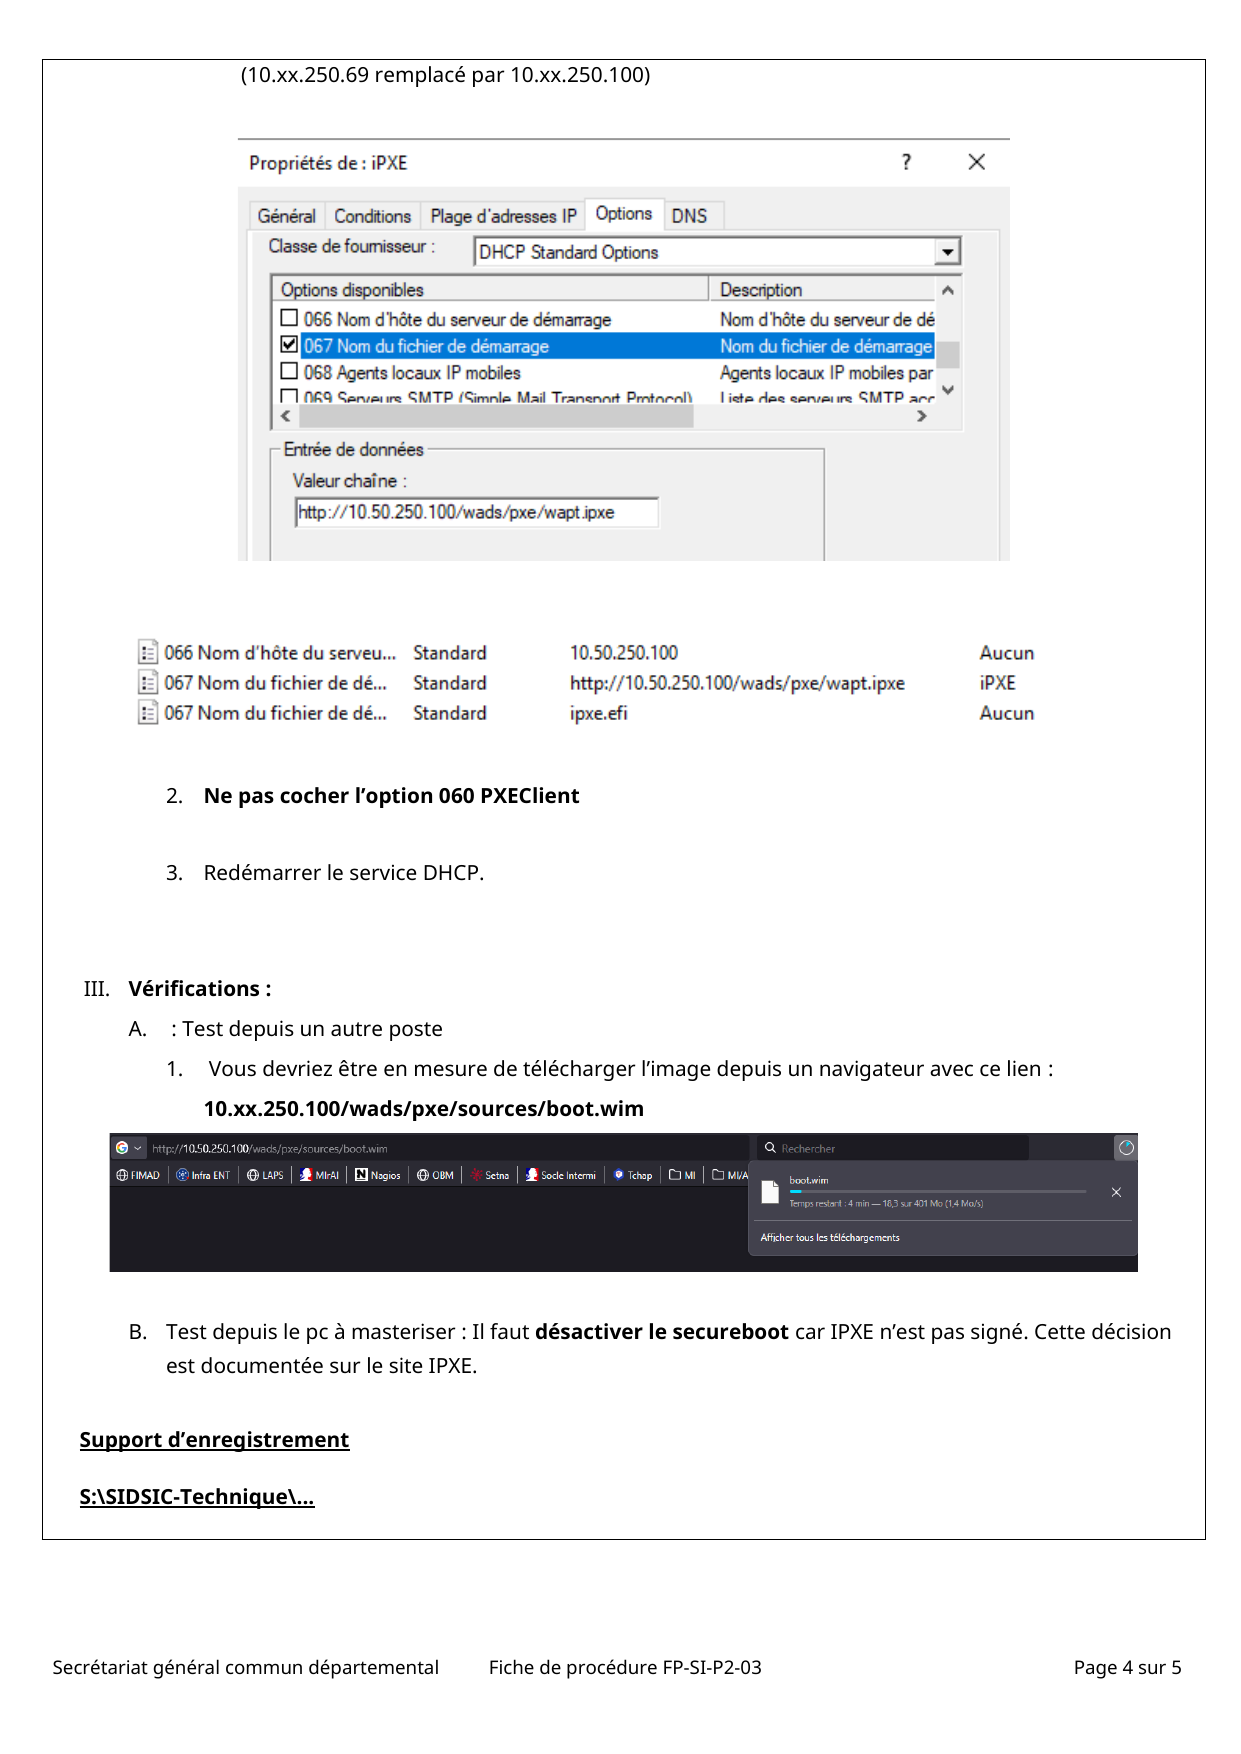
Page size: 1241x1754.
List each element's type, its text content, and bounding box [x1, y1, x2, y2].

picture [132, 636, 1113, 739]
picture [109, 1133, 1138, 1272]
table_cell Champ d’application : SINUM pôle infrastructures – pôle n°2 Prérequis : Avoir un serveur de dépôt secondaire WAPT en DMZ. Mode d’emploi Installation de IPXE : Vérifier la présence des fichiers WAPT et iPXE ls -l /opt/wapt/repository/wads/pxe/Boot/ ls -l /opt/wapt/repository/wads/pxe/sources/ ls -l /opt/wapt/repository/wads/winpe/x64/ Vérification de la configuration de wapttftpserver et copie du fichier ipxe.efi nano /etc/wapttftpserver FtpRootDir correspond au dossier racine du service wapttftpserver donc il faut copier le fichier ipxe.efi dans ce répertoire cp /opt/wapt/repository/wads/pxe/ /var/www/wads/pxe/ Vérification de la copie avec un ls -l /var/www/wads/pxe/ Création d’un script iPXE sudo nano /opt/wapt/repository/wads/pxe/wapt.ipxe le nom du fichier n’a pas d’importance tant que l’on garde l’extension .ipxe Ce script nous permet de lancer le bootloader (wimboot) qui va permettre ensuite le chargement des fichiers de l’image WinPE (BCD, boot.sdi et boot.wim) Configuration du DHCP sous Windows Server: Configuration d’une classe d’utilisateur et d’une stratégie Création de la classe des utilisateurs iPXE Faire un clic droit sur Ipv4 → Définir les classes des utilisateurs → Ajouter Création de la classe de la stratégie d’étendue Faire un clic droit sur stratégie dans l’étendue → Nouvelle stratégie que l’on nommera IPXE Ne pas mettre de plage d’IP et laisser la config DNS par défaut Sous l’onglet Conditions ajouter la classe d’utilisateur. Configuration des options d’étendue du DHCP: Dans l’onglet Options, la valeur 067 apparaît deux fois : « 067 Nom du fichier de démarrage » l’une dirige vers le path désigné à la première étape, à savoir : http://10.xx.250.100/wads/pxe/wapt.ipxe. Et l’autre vers le fichier ipxe.efi « 066 Nom d’hôte du serveur de démarrage » : Cette valeur désigne l’adresse du serveur PXE. (10.xx.250.69 remplacé par 10.xx.250.100) Ne pas cocher l’option 060 PXEClient Redémarrer le service DHCP. Vérifications : : Test depuis un autre poste Vous devriez être en mesure de télécharger l’image depuis un navigateur avec ce lien : 10.xx.250.100/wads/pxe/sources/boot.wim Test depuis le pc à masteriser : Il faut désactiver le secureboot car IPXE n’est pas signé. Cette décision est documentée sur le site IPXE. Support d’enregistrement S:\SIDSIC-Technique\... [43, 60, 1205, 1539]
picture [237, 137, 1010, 561]
